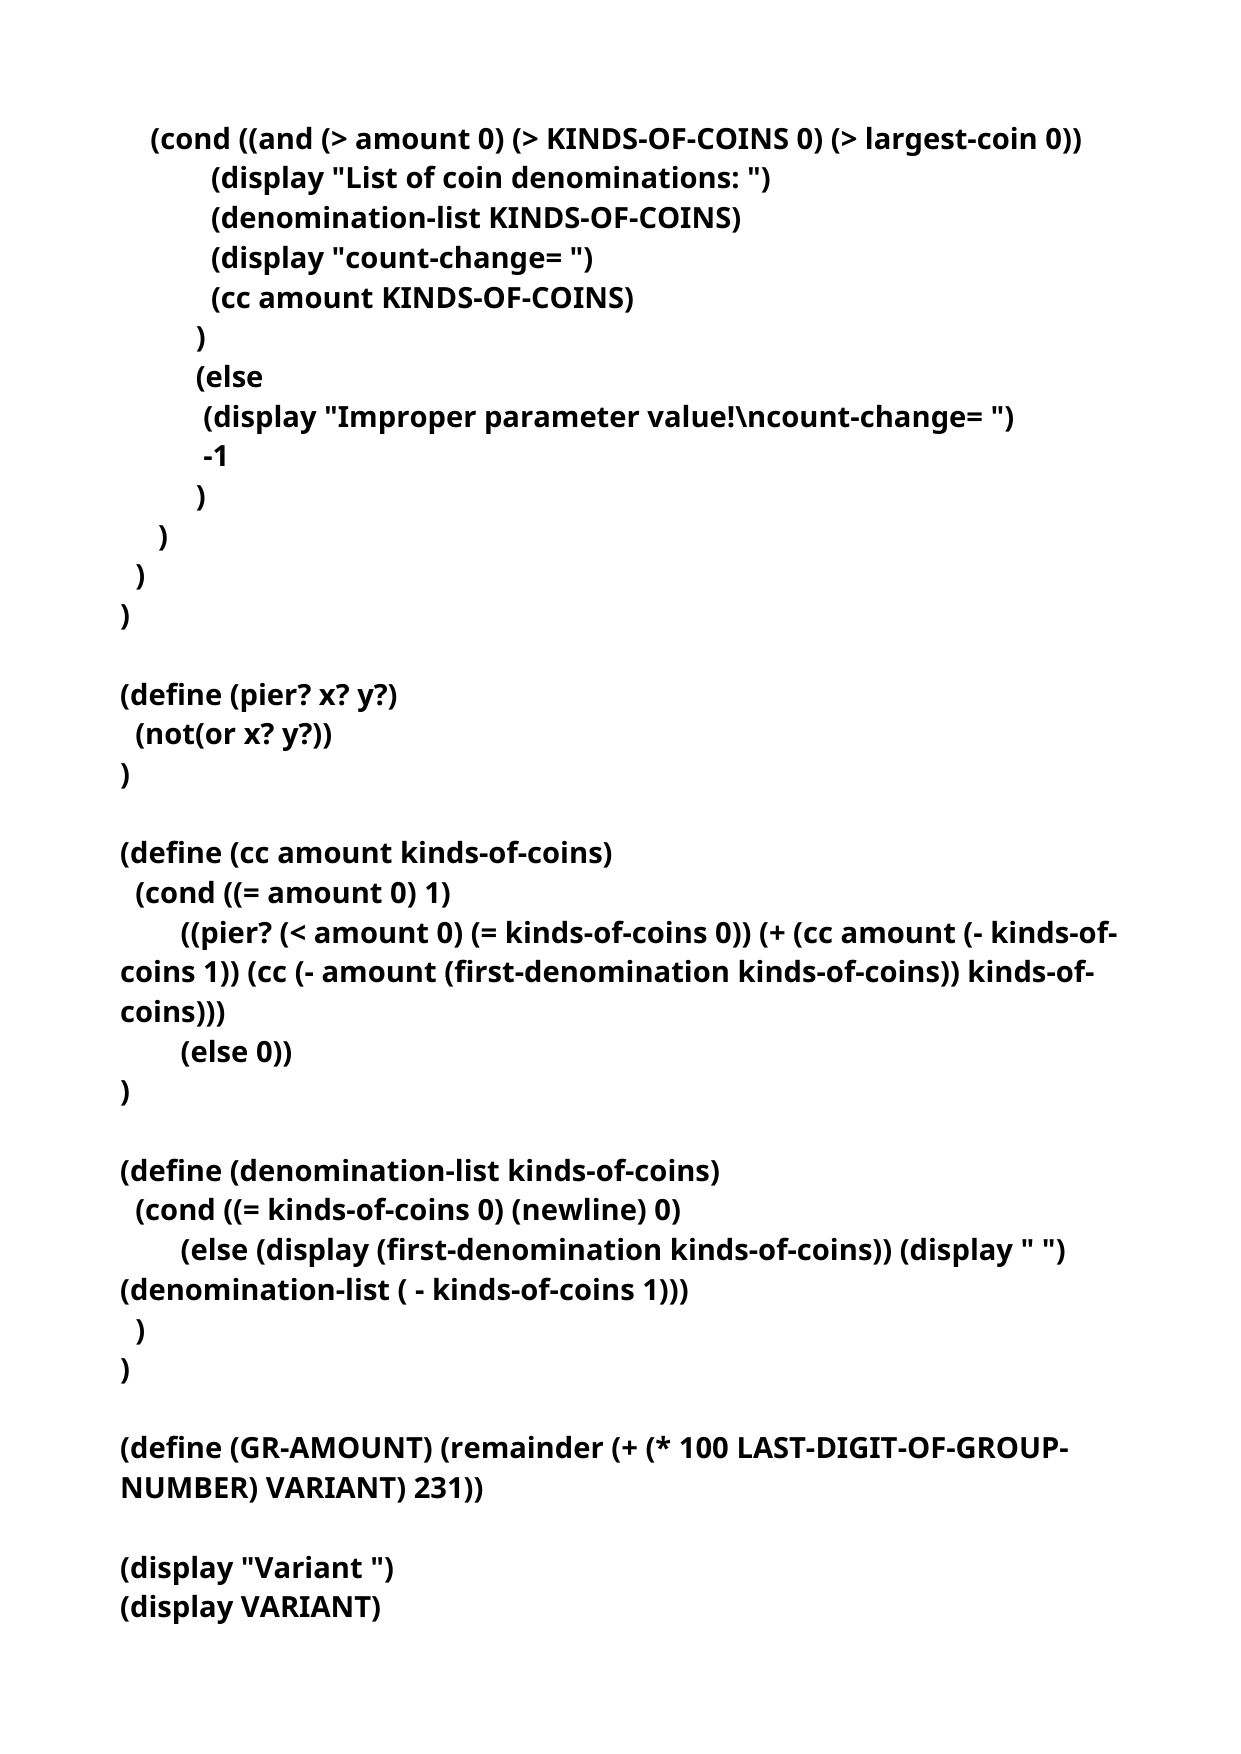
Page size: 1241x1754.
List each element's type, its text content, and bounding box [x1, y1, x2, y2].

text (display "List of coin denominations: ") [120, 158, 1120, 197]
text ) [120, 475, 1120, 515]
text (else 0)) [120, 1031, 1120, 1071]
text (display "count-change= ") [120, 237, 1120, 277]
text (cond ((= kinds-of-coins 0) (newline) 0) [120, 1190, 1120, 1229]
text ) [120, 1309, 1120, 1348]
text ) [120, 555, 1120, 594]
text ) [120, 1348, 1120, 1388]
text ((pier? (< amount 0) (= kinds-of-coins 0)) (+ (cc amount (- kinds-of-coins 1)) (cc (- amount (first-denomination kinds-of-coins)) kinds-of-coins))) [120, 912, 1120, 1031]
text (else [120, 356, 1120, 396]
text (display "Variant ") [120, 1547, 1120, 1587]
text ) [120, 753, 1120, 793]
text (display VARIANT) [120, 1587, 1120, 1626]
text (not(or x? y?)) [120, 713, 1120, 753]
text (define (pier? x? y?) [120, 674, 1120, 713]
text ) [120, 515, 1120, 555]
text -1 [120, 436, 1120, 475]
text ) [120, 594, 1120, 634]
text (display "Improper parameter value!\ncount-change= ") [120, 396, 1120, 436]
text (define (denomination-list kinds-of-coins) [120, 1150, 1120, 1190]
text (cc amount KINDS-OF-COINS) [120, 277, 1120, 317]
text ) [120, 317, 1120, 356]
text (define (GR-AMOUNT) (remainder (+ (* 100 LAST-DIGIT-OF-GROUP-NUMBER) VARIANT) 231)) [120, 1428, 1120, 1507]
text (cond ((and (> amount 0) (> KINDS-OF-COINS 0) (> largest-coin 0)) [120, 118, 1120, 158]
text (cond ((= amount 0) 1) [120, 872, 1120, 912]
text (define (cc amount kinds-of-coins) [120, 832, 1120, 872]
text (else (display (first-denomination kinds-of-coins)) (display " ") (denomination-list ( - kinds-of-coins 1))) [120, 1229, 1120, 1309]
text ) [120, 1071, 1120, 1110]
text (denomination-list KINDS-OF-COINS) [120, 197, 1120, 237]
